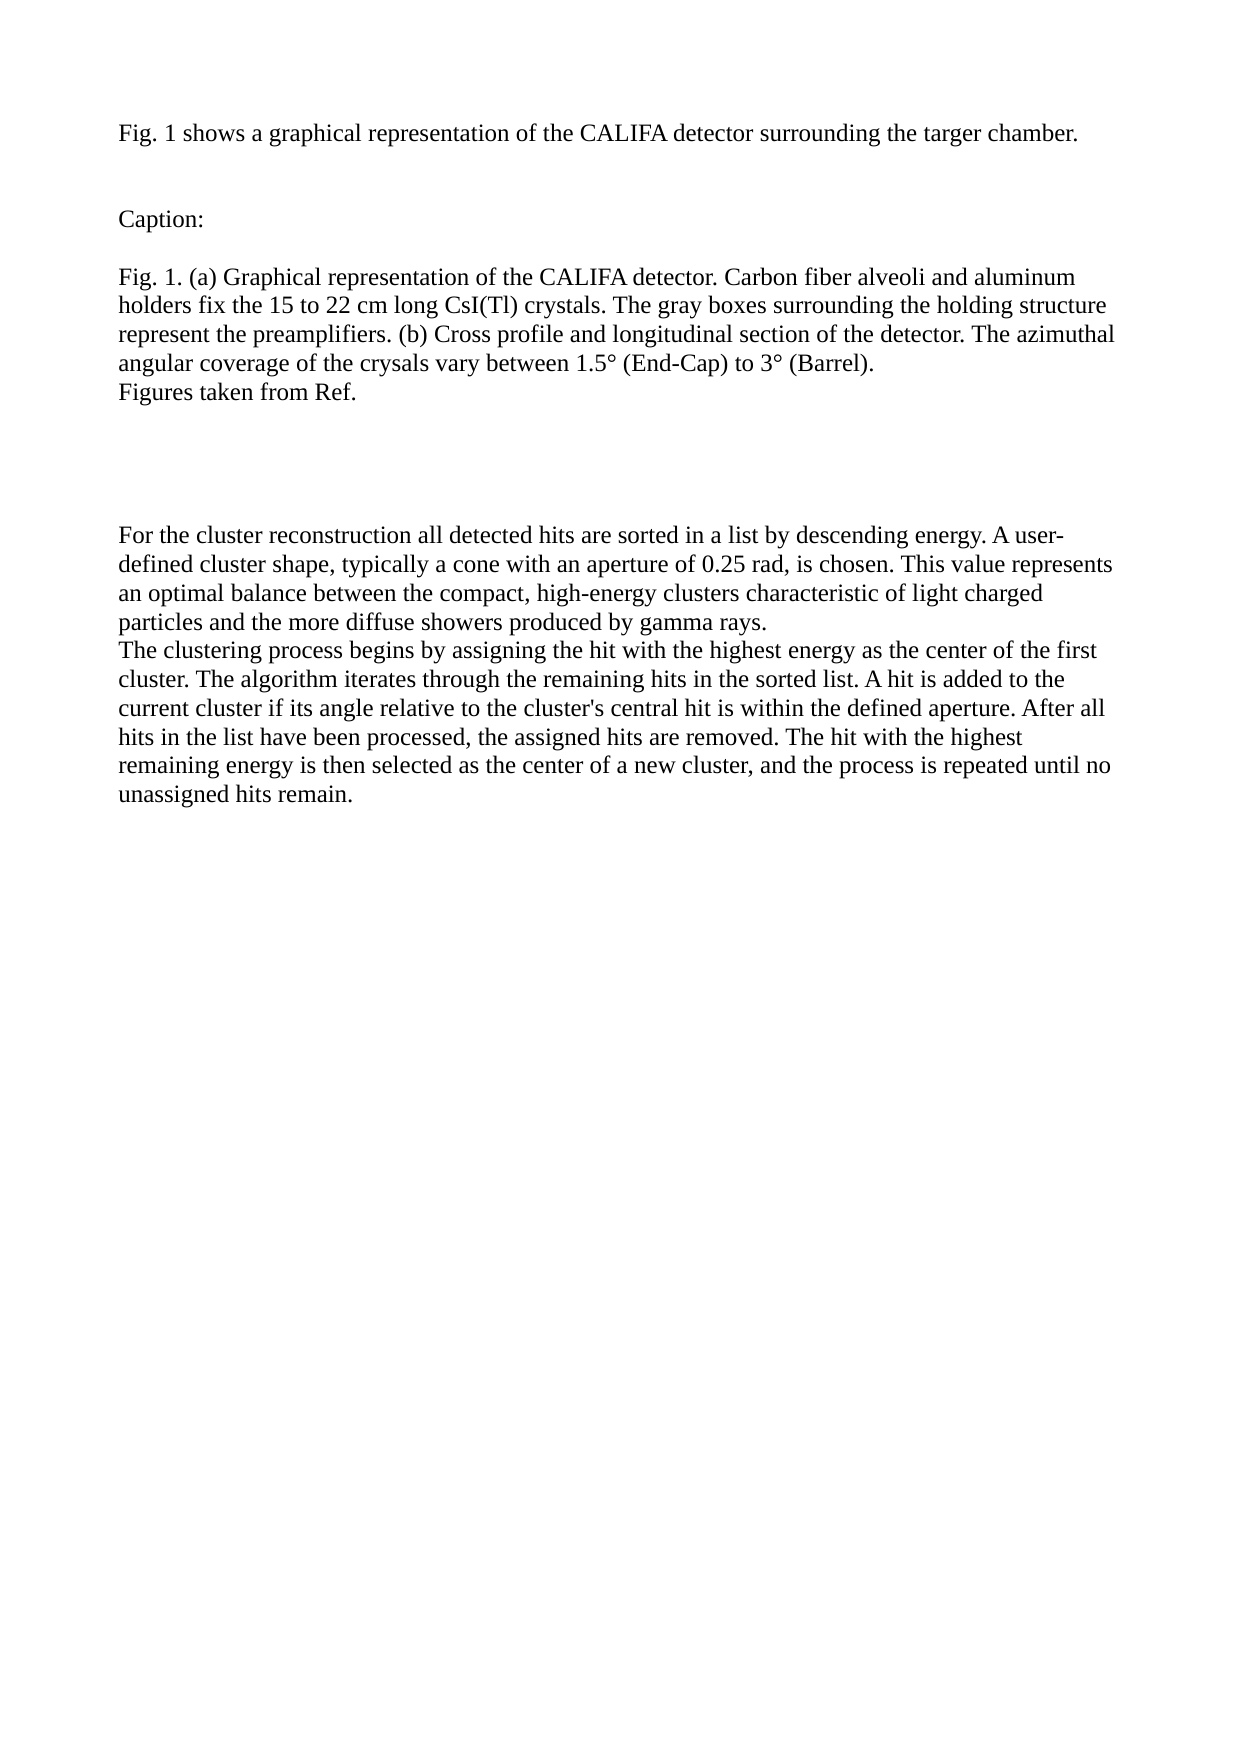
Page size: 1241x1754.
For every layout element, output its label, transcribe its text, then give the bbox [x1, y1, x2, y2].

text Fig. 1 shows a graphical representation of the CALIFA detector surrounding the targer chamber. [118, 118, 1122, 147]
text Figures taken from Ref. [118, 377, 1122, 406]
text Fig. 1. (a) Graphical representation of the CALIFA detector. Carbon fiber alveoli and aluminum holders fix the 15 to 22 cm long CsI(Tl) crystals. The gray boxes surrounding the holding structure represent the preamplifiers. (b) Cross profile and longitudinal section of the detector. The azimuthal angular coverage of the crysals vary between 1.5° (End-Cap) to 3° (Barrel). [118, 262, 1122, 377]
text Caption: [118, 204, 1122, 262]
text The clustering process begins by assigning the hit with the highest energy as the center of the first cluster. The algorithm iterates through the remaining hits in the sorted list. A hit is added to the current cluster if its angle relative to the cluster's central hit is within the defined aperture. After all hits in the list have been processed, the assigned hits are removed. The hit with the highest remaining energy is then selected as the center of a new cluster, and the process is repeated until no unassigned hits remain. [118, 636, 1122, 808]
text For the cluster reconstruction all detected hits are sorted in a list by descending energy. A user-defined cluster shape, typically a cone with an aperture of 0.25 rad, is chosen. This value represents an optimal balance between the compact, high-energy clusters characteristic of light charged particles and the more diffuse showers produced by gamma rays. [118, 521, 1122, 636]
